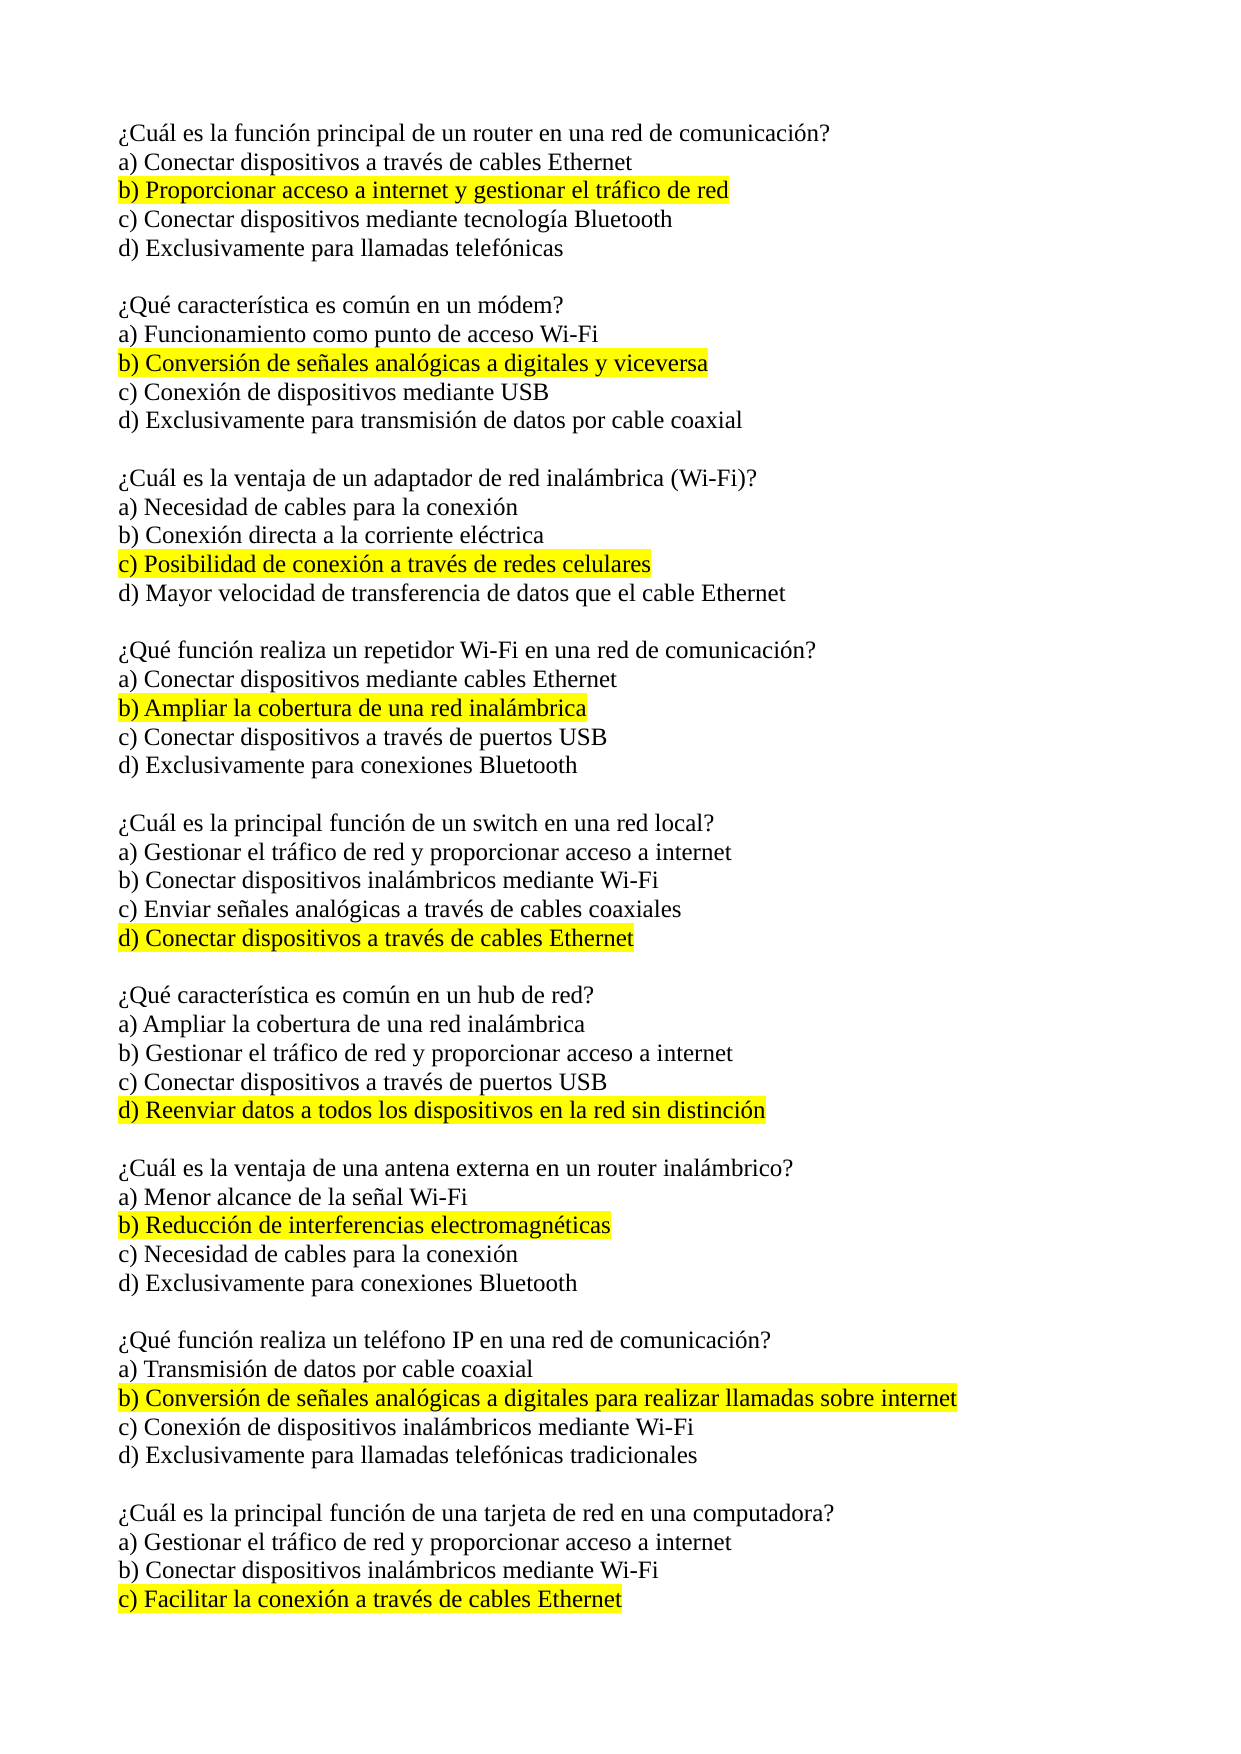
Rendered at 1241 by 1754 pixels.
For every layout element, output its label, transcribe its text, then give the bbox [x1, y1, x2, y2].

text a) Ampliar la cobertura de una red inalámbrica [118, 1009, 1122, 1038]
text d) Conectar dispositivos a través de cables Ethernet [118, 923, 1122, 952]
text c) Conexión de dispositivos mediante USB [118, 377, 1122, 406]
text c) Posibilidad de conexión a través de redes celulares [118, 549, 1122, 578]
text ¿Qué característica es común en un módem? [118, 291, 1122, 319]
text b) Conexión directa a la corriente eléctrica [118, 521, 1122, 549]
text b) Conversión de señales analógicas a digitales y viceversa [118, 348, 1122, 377]
text b) Conversión de señales analógicas a digitales para realizar llamadas sobre internet [118, 1383, 1122, 1412]
text c) Facilitar la conexión a través de cables Ethernet [118, 1584, 1122, 1613]
text ¿Qué función realiza un teléfono IP en una red de comunicación? [118, 1326, 1122, 1354]
text c) Conexión de dispositivos inalámbricos mediante Wi-Fi [118, 1412, 1122, 1441]
text d) Exclusivamente para llamadas telefónicas tradicionales [118, 1441, 1122, 1469]
text ¿Cuál es la principal función de una tarjeta de red en una computadora? [118, 1498, 1122, 1527]
text d) Reenviar datos a todos los dispositivos en la red sin distinción [118, 1096, 1122, 1124]
text d) Exclusivamente para conexiones Bluetooth [118, 751, 1122, 779]
text a) Conectar dispositivos mediante cables Ethernet [118, 664, 1122, 693]
text ¿Cuál es la principal función de un switch en una red local? [118, 808, 1122, 837]
text c) Conectar dispositivos mediante tecnología Bluetooth [118, 204, 1122, 233]
text a) Transmisión de datos por cable coaxial [118, 1354, 1122, 1383]
text a) Menor alcance de la señal Wi-Fi [118, 1182, 1122, 1211]
text d) Exclusivamente para llamadas telefónicas [118, 233, 1122, 262]
text c) Enviar señales analógicas a través de cables coaxiales [118, 894, 1122, 923]
text b) Ampliar la cobertura de una red inalámbrica [118, 693, 1122, 722]
text b) Gestionar el tráfico de red y proporcionar acceso a internet [118, 1038, 1122, 1067]
text b) Conectar dispositivos inalámbricos mediante Wi-Fi [118, 866, 1122, 894]
text ¿Cuál es la ventaja de una antena externa en un router inalámbrico? [118, 1153, 1122, 1182]
text d) Mayor velocidad de transferencia de datos que el cable Ethernet [118, 578, 1122, 607]
text b) Proporcionar acceso a internet y gestionar el tráfico de red [118, 176, 1122, 204]
text d) Exclusivamente para transmisión de datos por cable coaxial [118, 406, 1122, 434]
text c) Conectar dispositivos a través de puertos USB [118, 1067, 1122, 1096]
text b) Reducción de interferencias electromagnéticas [118, 1211, 1122, 1239]
text a) Conectar dispositivos a través de cables Ethernet [118, 147, 1122, 176]
text ¿Qué función realiza un repetidor Wi-Fi en una red de comunicación? [118, 636, 1122, 664]
text a) Gestionar el tráfico de red y proporcionar acceso a internet [118, 1527, 1122, 1556]
text c) Conectar dispositivos a través de puertos USB [118, 722, 1122, 751]
text d) Exclusivamente para conexiones Bluetooth [118, 1268, 1122, 1297]
text ¿Cuál es la ventaja de un adaptador de red inalámbrica (Wi-Fi)? [118, 463, 1122, 492]
text a) Funcionamiento como punto de acceso Wi-Fi [118, 319, 1122, 348]
text ¿Cuál es la función principal de un router en una red de comunicación? [118, 118, 1122, 147]
text b) Conectar dispositivos inalámbricos mediante Wi-Fi [118, 1556, 1122, 1584]
text a) Gestionar el tráfico de red y proporcionar acceso a internet [118, 837, 1122, 866]
text ¿Qué característica es común en un hub de red? [118, 981, 1122, 1009]
text a) Necesidad de cables para la conexión [118, 492, 1122, 521]
text c) Necesidad de cables para la conexión [118, 1239, 1122, 1268]
